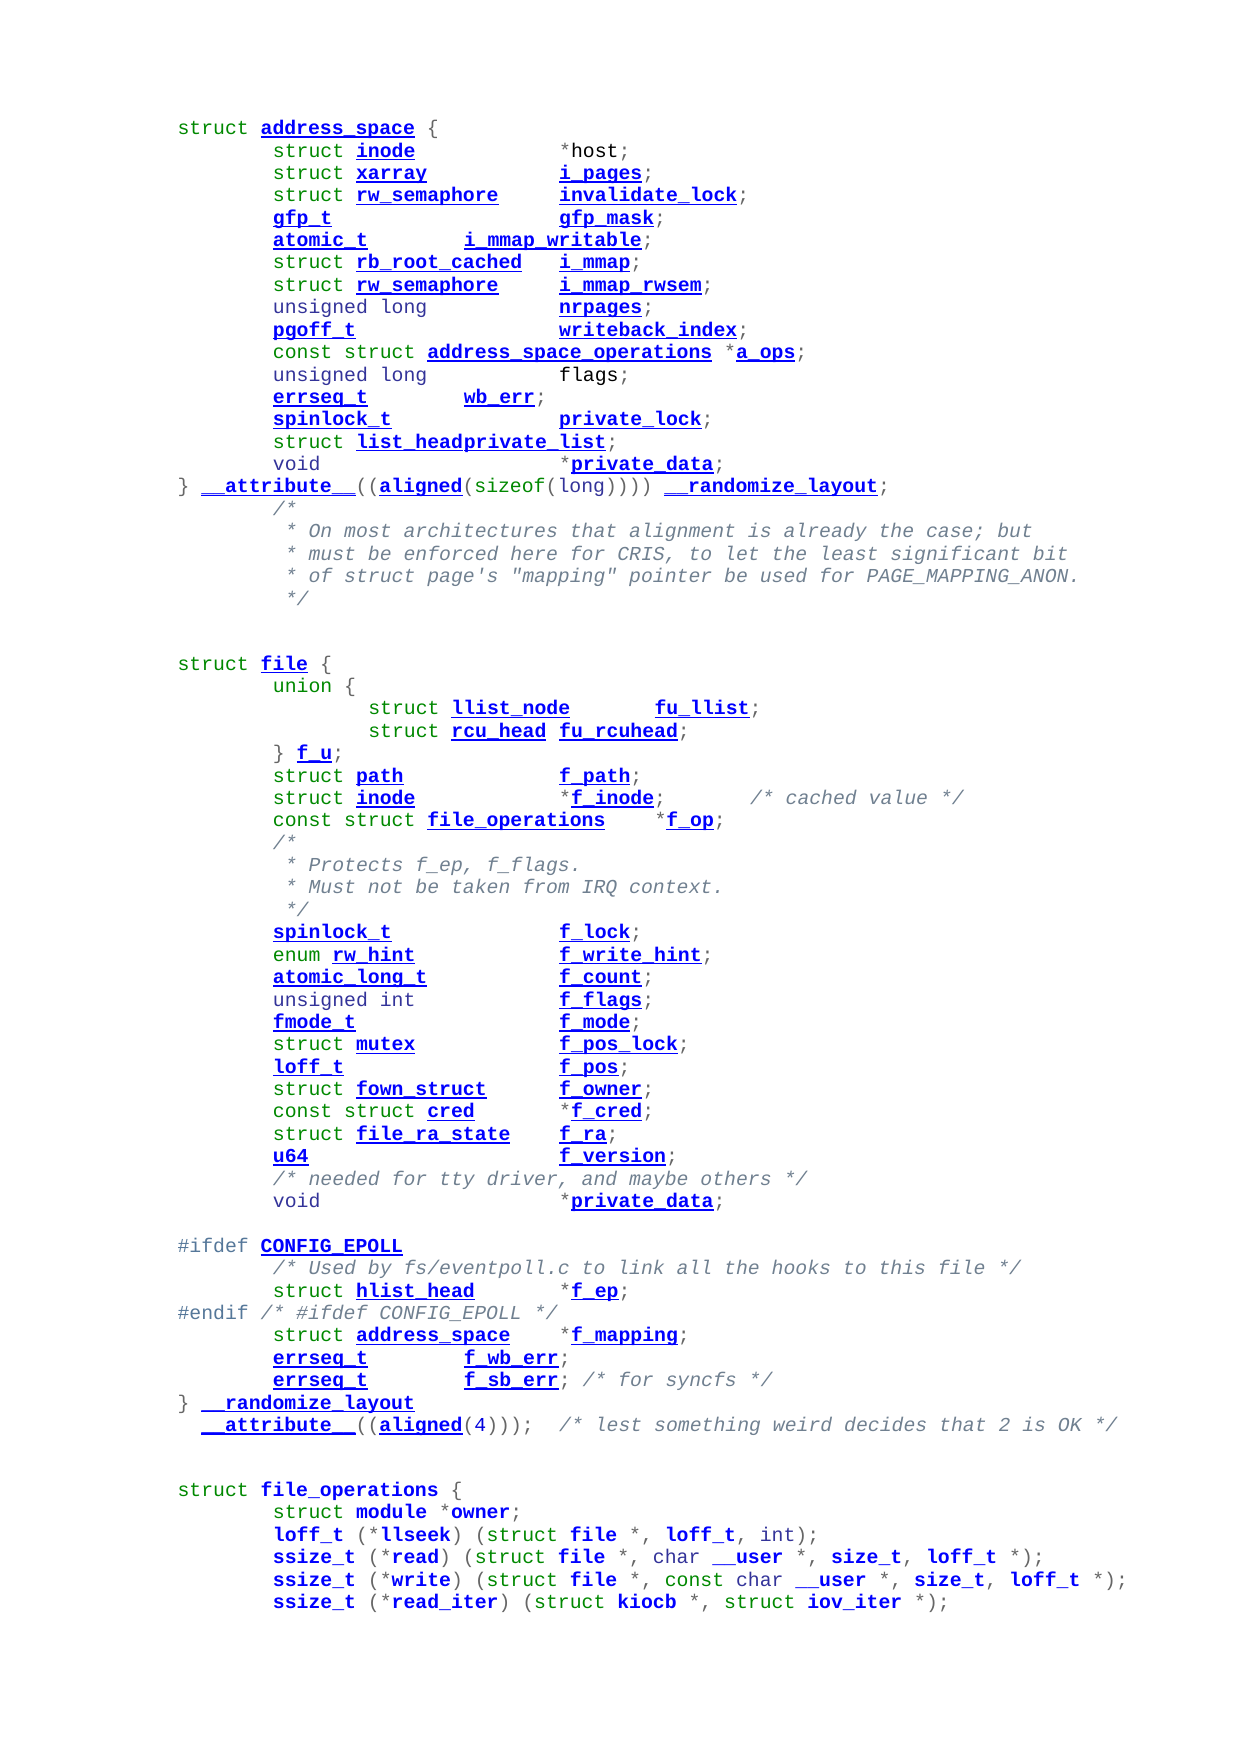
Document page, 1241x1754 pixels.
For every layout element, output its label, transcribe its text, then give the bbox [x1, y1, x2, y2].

text struct fown_struct f_owner; [177, 1079, 1152, 1101]
text void *private_data; [177, 1191, 1152, 1213]
text /* [177, 833, 1152, 855]
text gfp_t gfp_mask; [177, 208, 1152, 230]
text unsigned int f_flags; [177, 989, 1152, 1012]
text atomic_t i_mmap_writable; [177, 230, 1152, 252]
text struct xarray i_pages; [177, 163, 1152, 185]
text struct list_head private_list; [177, 432, 1152, 454]
text struct path f_path; [177, 766, 1152, 788]
text struct file_operations { [177, 1480, 1152, 1502]
text ssize_t (*write) (struct file *, const char __user *, size_t, loff_t *); [177, 1570, 1152, 1592]
text loff_t (*llseek) (struct file *, loff_t, int); [177, 1525, 1152, 1547]
text spinlock_t private_lock; [177, 409, 1152, 432]
text void *private_data; [177, 454, 1152, 476]
text struct rw_semaphore i_mmap_rwsem; [177, 275, 1152, 297]
text struct inode *host; [177, 141, 1152, 163]
text const struct cred *f_cred; [177, 1101, 1152, 1124]
text struct inode *f_inode; /* cached value */ [177, 788, 1152, 810]
text struct address_space *f_mapping; [177, 1325, 1152, 1348]
text * Protects f_ep, f_flags. [177, 855, 1152, 877]
text struct file_ra_state f_ra; [177, 1124, 1152, 1146]
text errseq_t f_sb_err; /* for syncfs */ [177, 1370, 1152, 1393]
text * On most architectures that alignment is already the case; but [177, 521, 1152, 544]
text } f_u; [177, 743, 1152, 766]
text * must be enforced here for CRIS, to let the least significant bit [177, 544, 1152, 566]
text struct mutex f_pos_lock; [177, 1034, 1152, 1057]
text unsigned long nrpages; [177, 297, 1152, 320]
text unsigned long flags; [177, 364, 1152, 387]
text } __attribute__((aligned(sizeof(long)))) __randomize_layout; [177, 476, 1152, 499]
text #endif /* #ifdef CONFIG_EPOLL */ [177, 1303, 1152, 1325]
text struct rcu_head fu_rcuhead; [177, 721, 1152, 743]
text ssize_t (*read) (struct file *, char __user *, size_t, loff_t *); [177, 1547, 1152, 1570]
text } __randomize_layout [177, 1393, 1152, 1415]
text const struct address_space_operations *a_ops; [177, 342, 1152, 364]
text struct file { [177, 653, 1152, 676]
text /* [177, 499, 1152, 521]
text union { [177, 676, 1152, 698]
text struct module *owner; [177, 1502, 1152, 1525]
text */ [177, 900, 1152, 922]
text * of struct page's "mapping" pointer be used for PAGE_MAPPING_ANON. [177, 566, 1152, 588]
text struct rw_semaphore invalidate_lock; [177, 185, 1152, 208]
text loff_t f_pos; [177, 1057, 1152, 1079]
text struct llist_node fu_llist; [177, 698, 1152, 721]
text pgoff_t writeback_index; [177, 320, 1152, 342]
text const struct file_operations *f_op; [177, 810, 1152, 833]
text * Must not be taken from IRQ context. [177, 877, 1152, 900]
text atomic_long_t f_count; [177, 967, 1152, 989]
text struct rb_root_cached i_mmap; [177, 252, 1152, 275]
text fmode_t f_mode; [177, 1012, 1152, 1034]
text /* needed for tty driver, and maybe others */ [177, 1169, 1152, 1191]
text ssize_t (*read_iter) (struct kiocb *, struct iov_iter *); [177, 1592, 1152, 1614]
text enum rw_hint f_write_hint; [177, 945, 1152, 967]
text u64 f_version; [177, 1146, 1152, 1169]
text __attribute__((aligned(4))); /* lest something weird decides that 2 is OK */ [177, 1415, 1152, 1437]
text errseq_t wb_err; [177, 387, 1152, 409]
text /* Used by fs/eventpoll.c to link all the hooks to this file */ [177, 1258, 1152, 1281]
text struct hlist_head *f_ep; [177, 1281, 1152, 1303]
text spinlock_t f_lock; [177, 922, 1152, 945]
text errseq_t f_wb_err; [177, 1348, 1152, 1370]
text struct address_space { [177, 118, 1152, 141]
text */ [177, 588, 1152, 611]
text #ifdef CONFIG_EPOLL [177, 1236, 1152, 1258]
